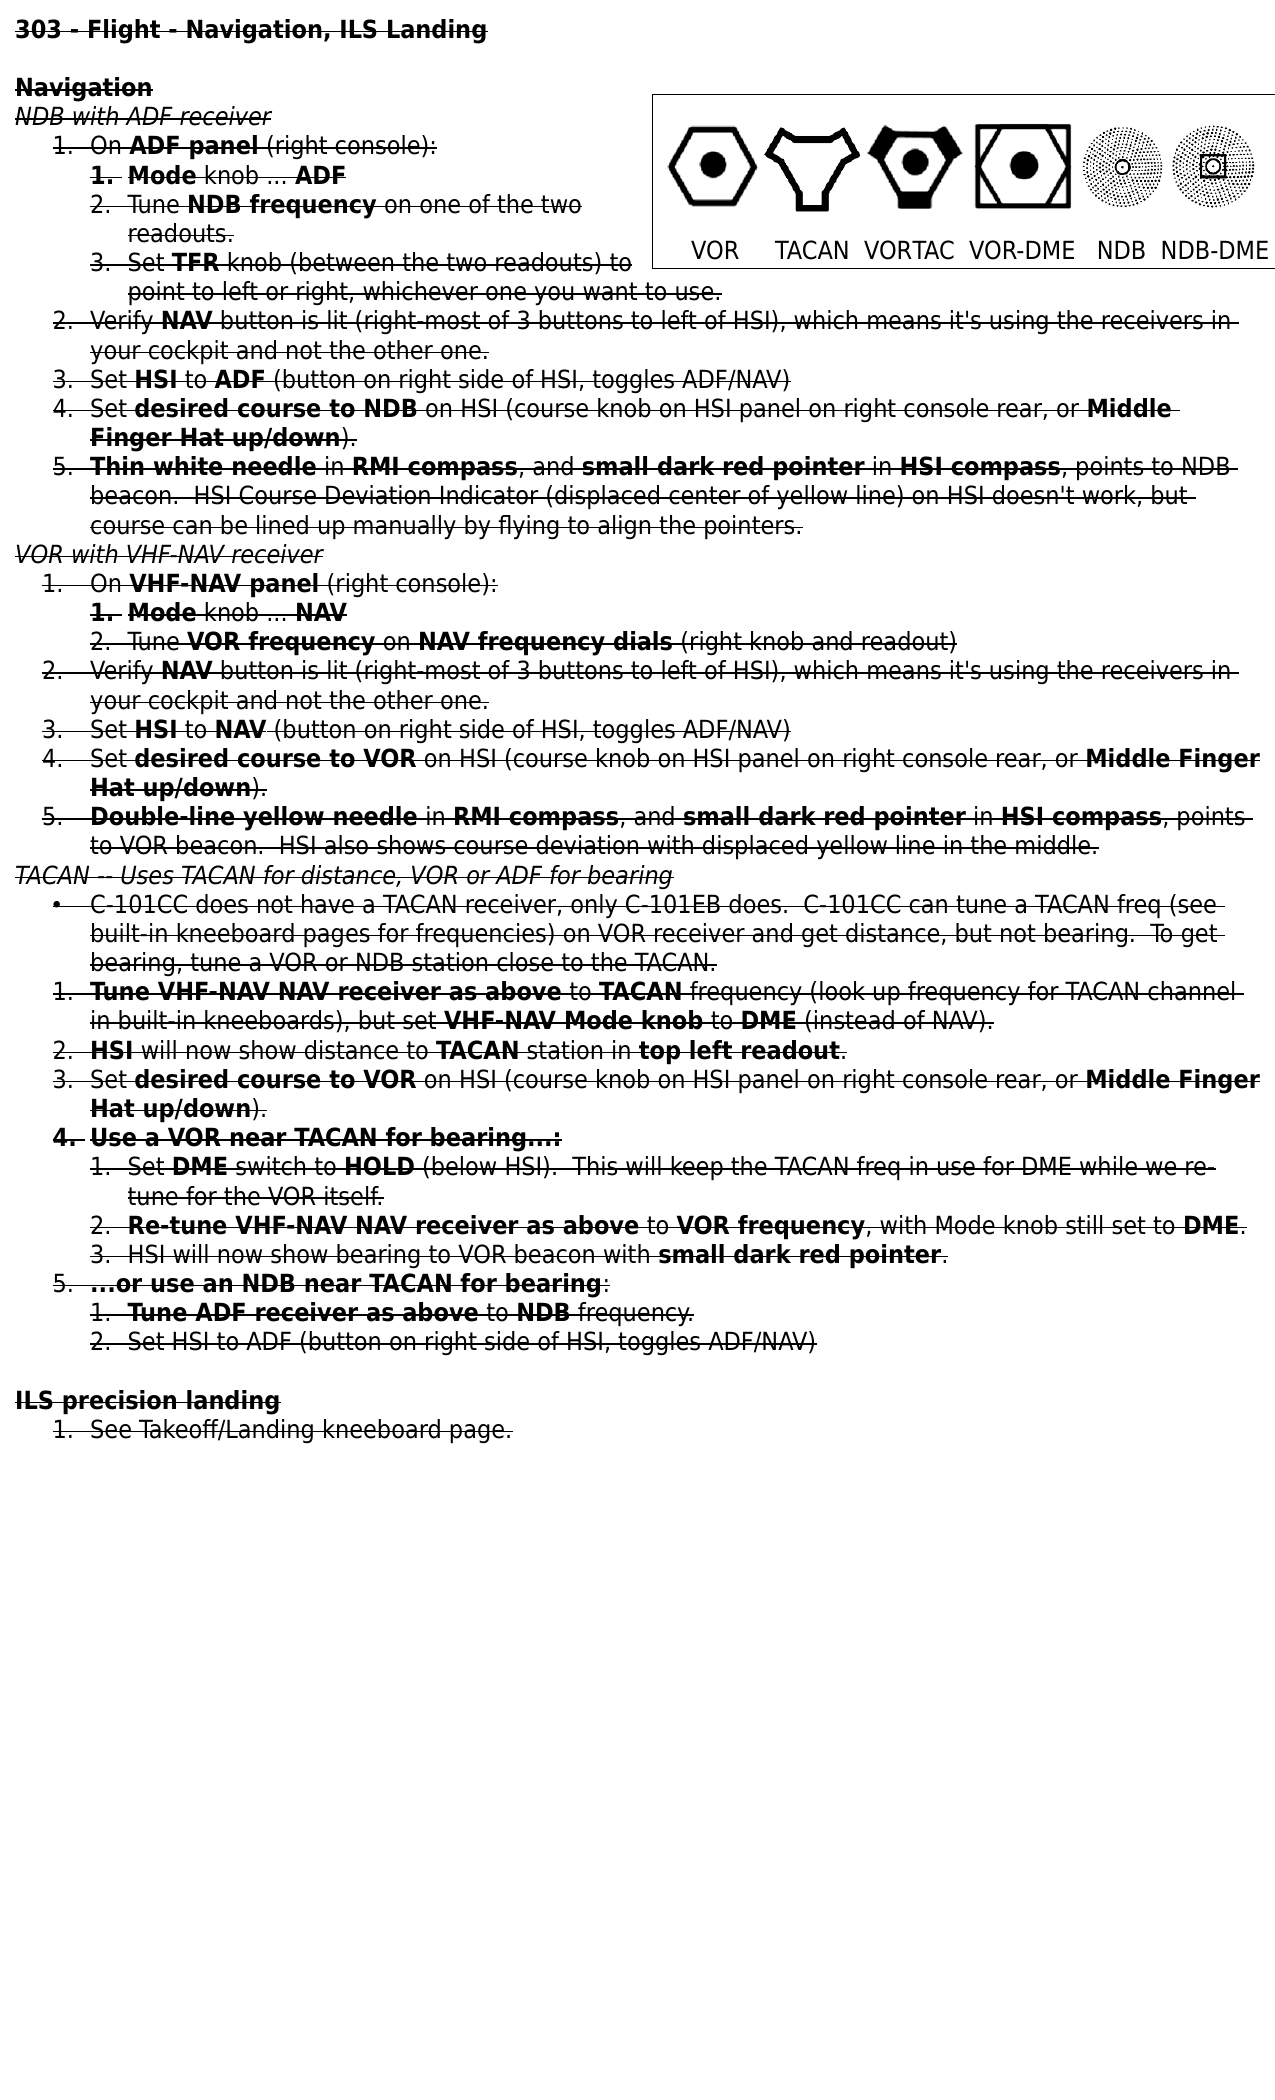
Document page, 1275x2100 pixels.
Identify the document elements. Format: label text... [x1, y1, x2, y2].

text NDB with ADF receiver [15, 102, 652, 132]
list Tune NDB frequency on one of the two readouts. [90, 190, 652, 248]
list On VHF-NAV panel (right console): [52, 569, 1260, 598]
list Set desired course to NDB on HSI (course knob on HSI panel on right console rear, or Middle Finger Hat up/down). [52, 394, 1260, 452]
list Set TFR knob (between the two readouts) to point to left or right, whichever one you want to use. [90, 248, 1260, 307]
list Set desired course to VOR on HSI (course knob on HSI panel on right console rear, or Middle Finger Hat up/down). [52, 1065, 1260, 1081]
list Verify NAV button is lit (right-most of 3 buttons to left of HSI), which means it's using the receivers in your cockpit and not the other one. [52, 307, 1260, 365]
text VOR TACAN VORTAC VOR-DME NDB NDB-DME [655, 110, 1272, 265]
text ILS precision landing [15, 1386, 1260, 1415]
list On ADF panel (right console): [52, 132, 652, 161]
text VOR with VHF-NAV receiver [15, 540, 1260, 569]
text 303 - Flight - Navigation, ILS Landing [15, 15, 1260, 44]
list Use a VOR near TACAN for bearing...: [52, 1123, 1260, 1152]
text [653, 95, 1275, 268]
list Set HSI to NAV (button on right side of HSI, toggles ADF/NAV) [52, 715, 1260, 744]
list Set HSI to ADF (button on right side of HSI, toggles ADF/NAV) [90, 1327, 1260, 1357]
list Double-line yellow needle in RMI compass, and small dark red pointer in HSI compass, points to VOR beacon. HSI also shows course deviation with displaced yellow line in the middle. [52, 802, 1260, 861]
list ...or use an NDB near TACAN for bearing: [52, 1269, 1260, 1298]
list Set DME switch to HOLD (below HSI). This will keep the TACAN freq in use for DME while we re-tune for the VOR itself. [90, 1152, 1260, 1211]
list Set desired course to VOR on HSI (course knob on HSI panel on right console rear, or Middle Finger Hat up/down). [52, 1082, 1260, 1123]
list Verify NAV button is lit (right-most of 3 buttons to left of HSI), which means it's using the receivers in your cockpit and not the other one. [52, 657, 1260, 715]
list HSI will now show distance to TACAN station in top left readout. [52, 1036, 1260, 1065]
list C-101CC does not have a TACAN receiver, only C-101EB does. C-101CC can tune a TACAN freq (see built-in kneeboard pages for frequencies) on VOR receiver and get distance, but not bearing. To get bearing, tune a VOR or NDB station close to the TACAN. [52, 890, 1260, 977]
picture [658, 112, 1269, 233]
list Set HSI to ADF (button on right side of HSI, toggles ADF/NAV) [52, 365, 1260, 394]
list Set desired course to VOR on HSI (course knob on HSI panel on right console rear, or Middle Finger Hat up/down). [52, 761, 1260, 802]
list Re-tune VHF-NAV NAV receiver as above to VOR frequency, with Mode knob still set to DME. [90, 1211, 1260, 1240]
list HSI will now show bearing to VOR beacon with small dark red pointer. [90, 1240, 1260, 1269]
list See Takeoff/Landing kneeboard page. [52, 1415, 1260, 1444]
text Navigation [15, 73, 1260, 102]
list Tune ADF receiver as above to NDB frequency. [90, 1298, 1260, 1327]
list Thin white needle in RMI compass, and small dark red pointer in HSI compass, points to NDB beacon. HSI Course Deviation Indicator (displaced center of yellow line) on HSI doesn't work, but course can be lined up manually by flying to align the pointers. [52, 452, 1260, 540]
list Set desired course to VOR on HSI (course knob on HSI panel on right console rear, or Middle Finger Hat up/down). [52, 744, 1260, 760]
text TACAN -- Uses TACAN for distance, VOR or ADF for bearing [15, 861, 1260, 890]
list Tune VHF-NAV NAV receiver as above to TACAN frequency (look up frequency for TACAN channel in built-in kneeboards), but set VHF-NAV Mode knob to DME (instead of NAV). [52, 977, 1260, 1036]
list Mode knob ... ADF [90, 161, 652, 190]
list Tune VOR frequency on NAV frequency dials (right knob and readout) [90, 627, 1260, 657]
list Mode knob ... NAV [90, 598, 1260, 627]
